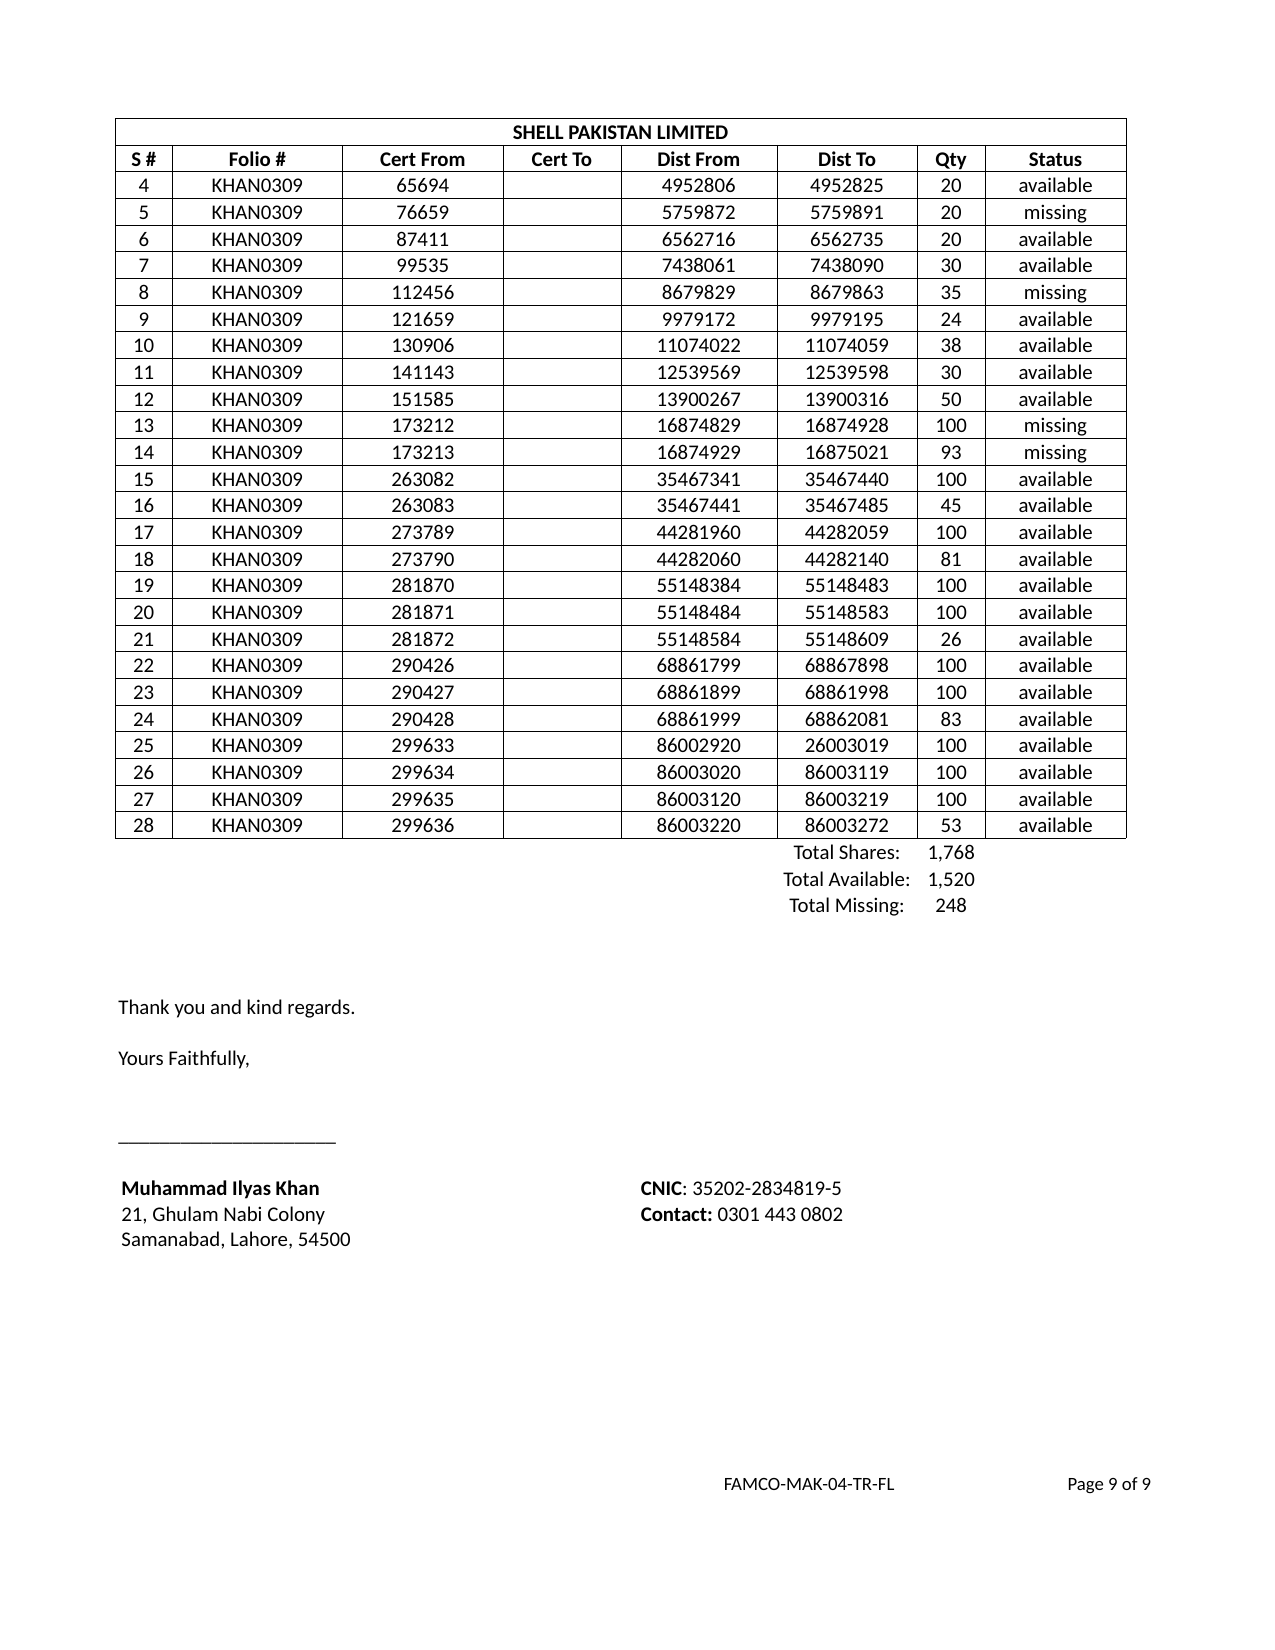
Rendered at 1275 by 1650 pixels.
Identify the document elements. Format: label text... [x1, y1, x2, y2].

table_cell 68861899 [622, 679, 777, 705]
table_cell KHAN0309 [173, 172, 342, 198]
table_cell 26 [116, 759, 172, 785]
table_cell [504, 786, 621, 811]
table_cell 290426 [343, 652, 503, 678]
table_cell [504, 492, 621, 518]
table_cell available [986, 466, 1126, 491]
table_cell 12 [116, 386, 172, 411]
table_cell [504, 599, 621, 625]
table_cell 30 [918, 359, 985, 385]
table_cell Total Shares: [777, 839, 917, 865]
table_cell KHAN0309 [173, 279, 342, 305]
table_cell [621, 839, 777, 865]
table_cell [504, 226, 621, 251]
table_cell 100 [918, 572, 985, 598]
text Thank you and kind regards. [118, 994, 1157, 1020]
table_cell 273789 [343, 519, 503, 545]
table_cell 12539569 [622, 359, 777, 385]
table_cell 86003119 [778, 759, 917, 785]
table_cell [504, 652, 621, 678]
table_cell [343, 865, 503, 891]
table_cell [115, 865, 172, 891]
table_cell [172, 891, 342, 918]
table_cell 263082 [343, 466, 503, 491]
table_cell available [986, 172, 1126, 198]
table_cell [343, 891, 503, 918]
table_cell Dist From [622, 146, 777, 171]
table_cell [504, 732, 621, 758]
table_cell [503, 865, 621, 891]
table_cell available [986, 359, 1126, 385]
table_cell 30 [918, 252, 985, 278]
table_header CNIC: 35202-2834819-5 Contact: 0301 443 0802 [638, 1147, 1157, 1254]
table_header Muhammad Ilyas Khan 21, Ghulam Nabi Colony Samanabad, Lahore, 54500 [118, 1147, 637, 1254]
table_cell 86003219 [778, 786, 917, 811]
table_cell 13900316 [778, 386, 917, 411]
table_cell 263083 [343, 492, 503, 518]
table_cell 22 [116, 652, 172, 678]
table_cell 5 [116, 199, 172, 225]
table_cell [343, 839, 503, 865]
table_cell 24 [116, 706, 172, 731]
table_cell 15 [116, 466, 172, 491]
table_cell 6562716 [622, 226, 777, 251]
table_cell [504, 679, 621, 705]
table_cell [504, 439, 621, 465]
table_cell Total Missing: [777, 891, 917, 918]
table_cell 86003272 [778, 812, 917, 838]
table_cell [504, 626, 621, 651]
table_cell 21 [116, 626, 172, 651]
table_cell 35467341 [622, 466, 777, 491]
table_cell [504, 706, 621, 731]
table_cell available [986, 546, 1126, 571]
table_cell 68867898 [778, 652, 917, 678]
table_cell 83 [918, 706, 985, 731]
table_cell KHAN0309 [173, 492, 342, 518]
table_cell [504, 279, 621, 305]
table_cell [621, 891, 777, 918]
table_cell 38 [918, 332, 985, 358]
table_cell 6 [116, 226, 172, 251]
table_cell available [986, 572, 1126, 598]
table_cell 16874829 [622, 412, 777, 438]
table_cell [504, 466, 621, 491]
table_cell 55148584 [622, 626, 777, 651]
table_cell available [986, 252, 1126, 278]
table_cell 9979172 [622, 306, 777, 331]
table_cell 4 [116, 172, 172, 198]
table_cell 299634 [343, 759, 503, 785]
table_cell KHAN0309 [173, 572, 342, 598]
table_cell 25 [116, 732, 172, 758]
table_cell 141143 [343, 359, 503, 385]
table_cell Qty [918, 146, 985, 171]
table_cell [504, 412, 621, 438]
table_cell [115, 891, 172, 918]
table_cell [504, 572, 621, 598]
table_cell Total Available: [777, 865, 917, 891]
table_cell Status [986, 146, 1126, 171]
table_cell 35467441 [622, 492, 777, 518]
table_cell available [986, 679, 1126, 705]
table_cell 86002920 [622, 732, 777, 758]
table_cell 26 [918, 626, 985, 651]
table_cell missing [986, 279, 1126, 305]
table_cell 8 [116, 279, 172, 305]
table_cell 7438061 [622, 252, 777, 278]
table_cell 8679863 [778, 279, 917, 305]
table_cell KHAN0309 [173, 732, 342, 758]
table_cell 100 [918, 759, 985, 785]
table_cell [504, 172, 621, 198]
table_cell 299635 [343, 786, 503, 811]
table_cell 100 [918, 599, 985, 625]
table_cell 100 [918, 652, 985, 678]
table_cell [504, 519, 621, 545]
table_cell 4952825 [778, 172, 917, 198]
table_cell KHAN0309 [173, 546, 342, 571]
table_cell 44281960 [622, 519, 777, 545]
table_cell KHAN0309 [173, 306, 342, 331]
table_cell [985, 865, 1126, 891]
table_cell 16 [116, 492, 172, 518]
table_cell [172, 839, 342, 865]
table_cell 65694 [343, 172, 503, 198]
table_cell available [986, 599, 1126, 625]
table_cell 68862081 [778, 706, 917, 731]
table_cell KHAN0309 [173, 412, 342, 438]
table_cell 35467440 [778, 466, 917, 491]
table_cell 76659 [343, 199, 503, 225]
table_cell 24 [918, 306, 985, 331]
table_cell 1,520 [917, 865, 985, 891]
table_cell KHAN0309 [173, 199, 342, 225]
table_cell 100 [918, 732, 985, 758]
table_cell available [986, 386, 1126, 411]
table_cell 55148609 [778, 626, 917, 651]
table_cell 68861998 [778, 679, 917, 705]
table_cell [504, 199, 621, 225]
table_cell 299633 [343, 732, 503, 758]
table_cell KHAN0309 [173, 332, 342, 358]
table_cell missing [986, 199, 1126, 225]
table_cell 281870 [343, 572, 503, 598]
table_cell [504, 252, 621, 278]
table_cell 55148384 [622, 572, 777, 598]
table_cell 4952806 [622, 172, 777, 198]
table_cell [504, 812, 621, 838]
table_cell 248 [917, 891, 985, 918]
table_cell 20 [116, 599, 172, 625]
table_cell 100 [918, 412, 985, 438]
table_cell available [986, 226, 1126, 251]
table_cell 35 [918, 279, 985, 305]
table_cell 86003120 [622, 786, 777, 811]
table_cell KHAN0309 [173, 439, 342, 465]
table_cell 121659 [343, 306, 503, 331]
table_cell 5759891 [778, 199, 917, 225]
table_cell 11 [116, 359, 172, 385]
table_cell KHAN0309 [173, 599, 342, 625]
table_cell KHAN0309 [173, 626, 342, 651]
table_cell 20 [918, 199, 985, 225]
table_cell 290427 [343, 679, 503, 705]
table_cell missing [986, 412, 1126, 438]
table_cell 86003020 [622, 759, 777, 785]
table_cell 9979195 [778, 306, 917, 331]
table_cell 1,768 [917, 839, 985, 865]
table_cell [503, 839, 621, 865]
table_cell 6562735 [778, 226, 917, 251]
table_cell Folio # [173, 146, 342, 171]
table_cell 68861799 [622, 652, 777, 678]
table_cell available [986, 812, 1126, 838]
table_cell KHAN0309 [173, 706, 342, 731]
table_cell 81 [918, 546, 985, 571]
table_cell 99535 [343, 252, 503, 278]
table_cell [504, 332, 621, 358]
table_cell [115, 839, 172, 865]
table_cell 273790 [343, 546, 503, 571]
table_cell 44282140 [778, 546, 917, 571]
table_cell 35467485 [778, 492, 917, 518]
table_cell [504, 359, 621, 385]
table_cell 55148484 [622, 599, 777, 625]
table_cell [504, 759, 621, 785]
table_cell 151585 [343, 386, 503, 411]
table_cell 13 [116, 412, 172, 438]
table_cell 86003220 [622, 812, 777, 838]
table_cell available [986, 332, 1126, 358]
table_cell 100 [918, 519, 985, 545]
table_cell 13900267 [622, 386, 777, 411]
table_cell available [986, 306, 1126, 331]
table_cell 100 [918, 786, 985, 811]
table_header SHELL PAKISTAN LIMITED [116, 119, 1126, 145]
table_cell KHAN0309 [173, 252, 342, 278]
table_cell [504, 306, 621, 331]
table_cell 68861999 [622, 706, 777, 731]
table_cell available [986, 732, 1126, 758]
table_cell 55148583 [778, 599, 917, 625]
table_cell available [986, 786, 1126, 811]
table_cell 18 [116, 546, 172, 571]
table_cell KHAN0309 [173, 466, 342, 491]
table_cell 281872 [343, 626, 503, 651]
table_cell 93 [918, 439, 985, 465]
table_cell available [986, 759, 1126, 785]
table_cell 130906 [343, 332, 503, 358]
table_cell available [986, 519, 1126, 545]
table_cell missing [986, 439, 1126, 465]
table_cell 20 [918, 226, 985, 251]
table_cell 16874929 [622, 439, 777, 465]
table_cell 55148483 [778, 572, 917, 598]
table_cell [503, 891, 621, 918]
table_cell 50 [918, 386, 985, 411]
table_cell [504, 386, 621, 411]
table_cell [504, 546, 621, 571]
table_cell KHAN0309 [173, 519, 342, 545]
table_cell KHAN0309 [173, 786, 342, 811]
table_cell 10 [116, 332, 172, 358]
table_cell KHAN0309 [173, 386, 342, 411]
text Yours Faithfully, [118, 1045, 1157, 1071]
table_cell KHAN0309 [173, 759, 342, 785]
table_cell 23 [116, 679, 172, 705]
table_cell KHAN0309 [173, 652, 342, 678]
table_cell KHAN0309 [173, 226, 342, 251]
table_cell 19 [116, 572, 172, 598]
table_cell 7 [116, 252, 172, 278]
table_cell [621, 865, 777, 891]
table_cell 44282059 [778, 519, 917, 545]
table_cell 44282060 [622, 546, 777, 571]
table_cell 20 [918, 172, 985, 198]
table_cell 45 [918, 492, 985, 518]
table_cell 16874928 [778, 412, 917, 438]
table_cell 26003019 [778, 732, 917, 758]
table_cell 173213 [343, 439, 503, 465]
table_cell 17 [116, 519, 172, 545]
table_cell 11074059 [778, 332, 917, 358]
table_cell Dist To [778, 146, 917, 171]
table_cell [985, 891, 1126, 918]
table_cell available [986, 492, 1126, 518]
table_cell 299636 [343, 812, 503, 838]
table_cell 173212 [343, 412, 503, 438]
table_cell Cert From [343, 146, 503, 171]
table_cell S # [116, 146, 172, 171]
table_cell 28 [116, 812, 172, 838]
table_cell 9 [116, 306, 172, 331]
table_cell available [986, 626, 1126, 651]
table_cell 27 [116, 786, 172, 811]
table_cell [985, 839, 1126, 865]
text _____________________ [118, 1121, 1157, 1147]
table_cell 5759872 [622, 199, 777, 225]
table_cell available [986, 706, 1126, 731]
table_cell 290428 [343, 706, 503, 731]
table_cell KHAN0309 [173, 679, 342, 705]
table_cell 7438090 [778, 252, 917, 278]
table_cell [172, 865, 342, 891]
table_cell 53 [918, 812, 985, 838]
table_cell 87411 [343, 226, 503, 251]
table_cell KHAN0309 [173, 812, 342, 838]
table_cell Cert To [504, 146, 621, 171]
table_cell 100 [918, 466, 985, 491]
table_cell 281871 [343, 599, 503, 625]
table_cell 14 [116, 439, 172, 465]
table_cell 16875021 [778, 439, 917, 465]
table_cell 112456 [343, 279, 503, 305]
table_cell 8679829 [622, 279, 777, 305]
table_cell KHAN0309 [173, 359, 342, 385]
table_cell 12539598 [778, 359, 917, 385]
table_cell available [986, 652, 1126, 678]
table_cell 11074022 [622, 332, 777, 358]
table_cell 100 [918, 679, 985, 705]
